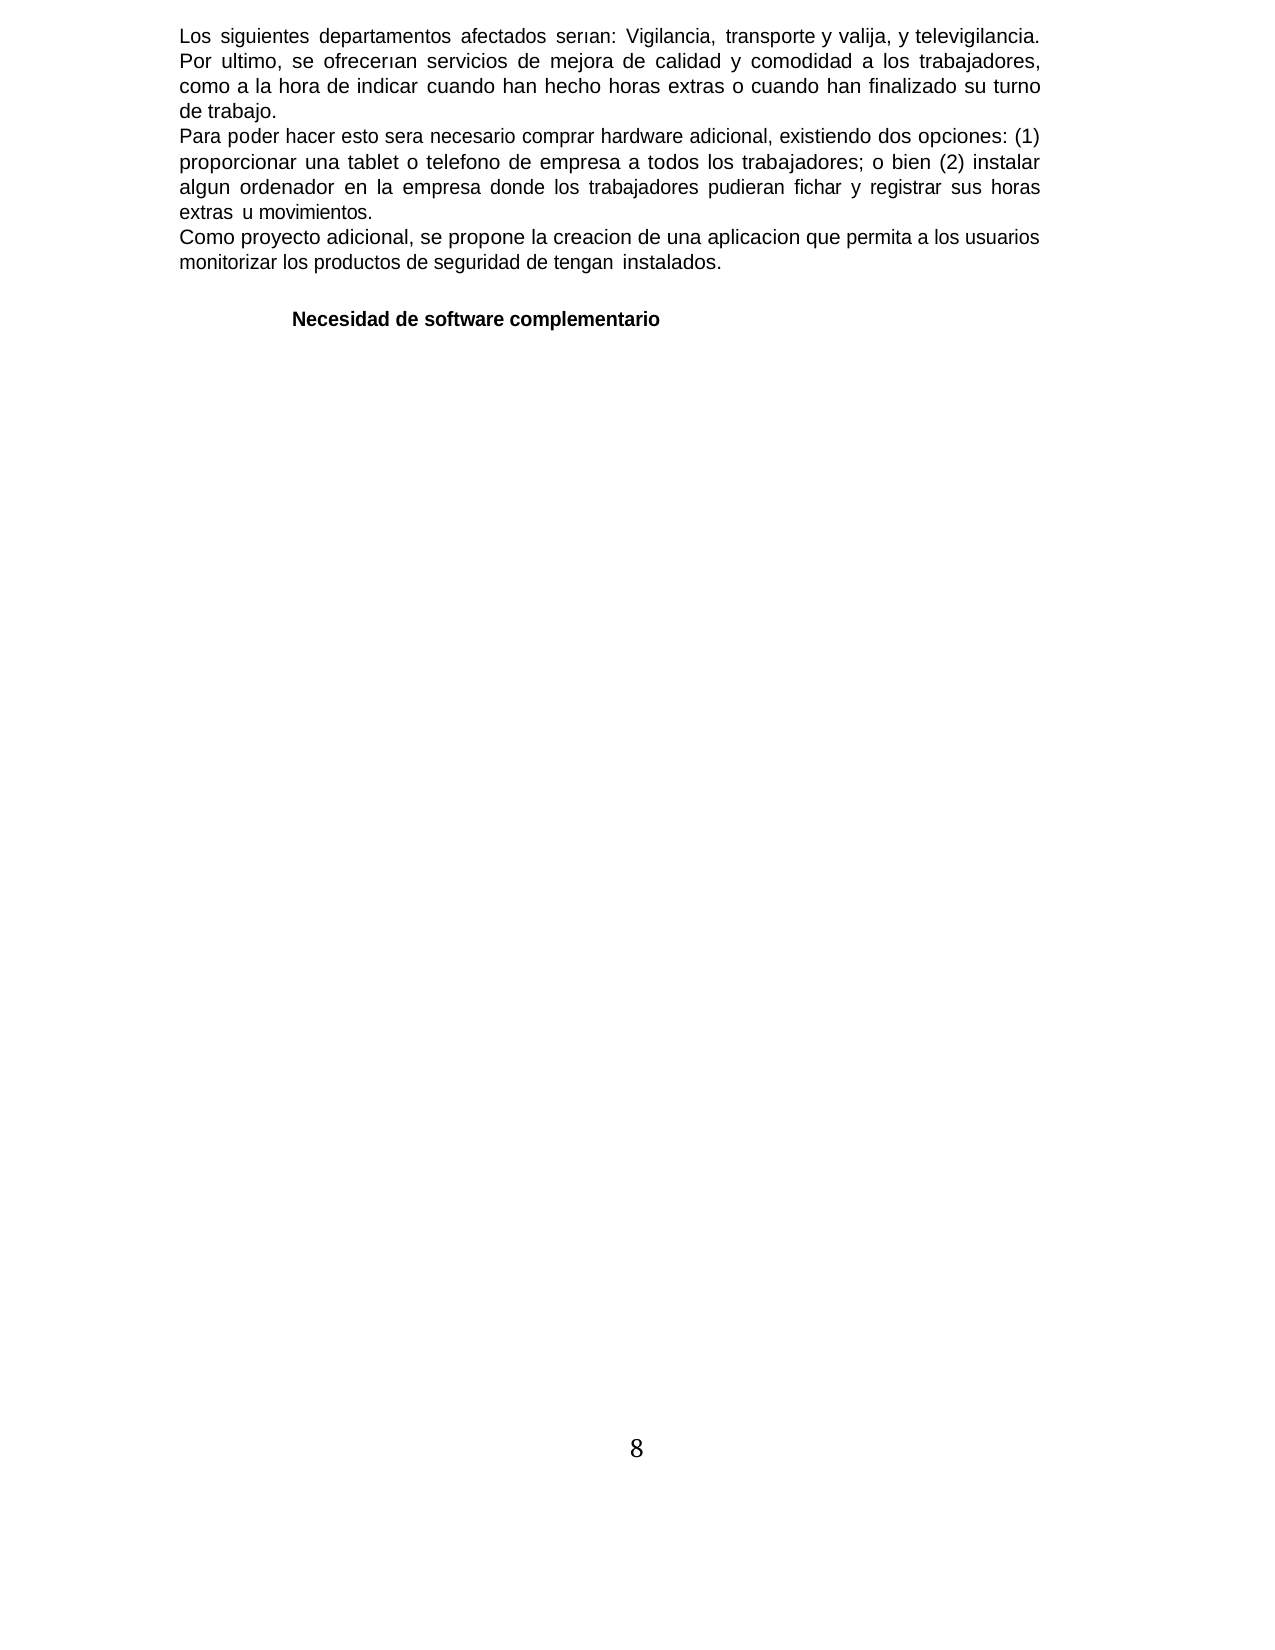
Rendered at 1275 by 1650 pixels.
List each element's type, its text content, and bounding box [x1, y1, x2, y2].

text Para poder hacer esto sera necesario comprar hardware adicional, existiendo dos opciones: (1) proporcionar una tablet o telefono de empresa a todos los trabajadores; o bien (2) instalar algun ordenador en la empresa donde los trabajadores pudieran ﬁchar y registrar sus horas extras u movimientos. [179, 124, 1041, 224]
subtitle Necesidad de software complementario [292, 307, 1096, 331]
text Los siguientes departamentos afectados serıan: Vigilancia, transporte y valija, y televigilancia. Por ultimo, se ofrecerıan servicios de mejora de calidad y comodidad a los trabajadores, como a la hora de indicar cuando han hecho horas extras o cuando han ﬁnalizado su turno de trabajo. [179, 24, 1041, 123]
text Como proyecto adicional, se propone la creacion de una aplicacion que permita a los usuarios monitorizar los productos de seguridad de tengan instalados. [179, 225, 1041, 274]
